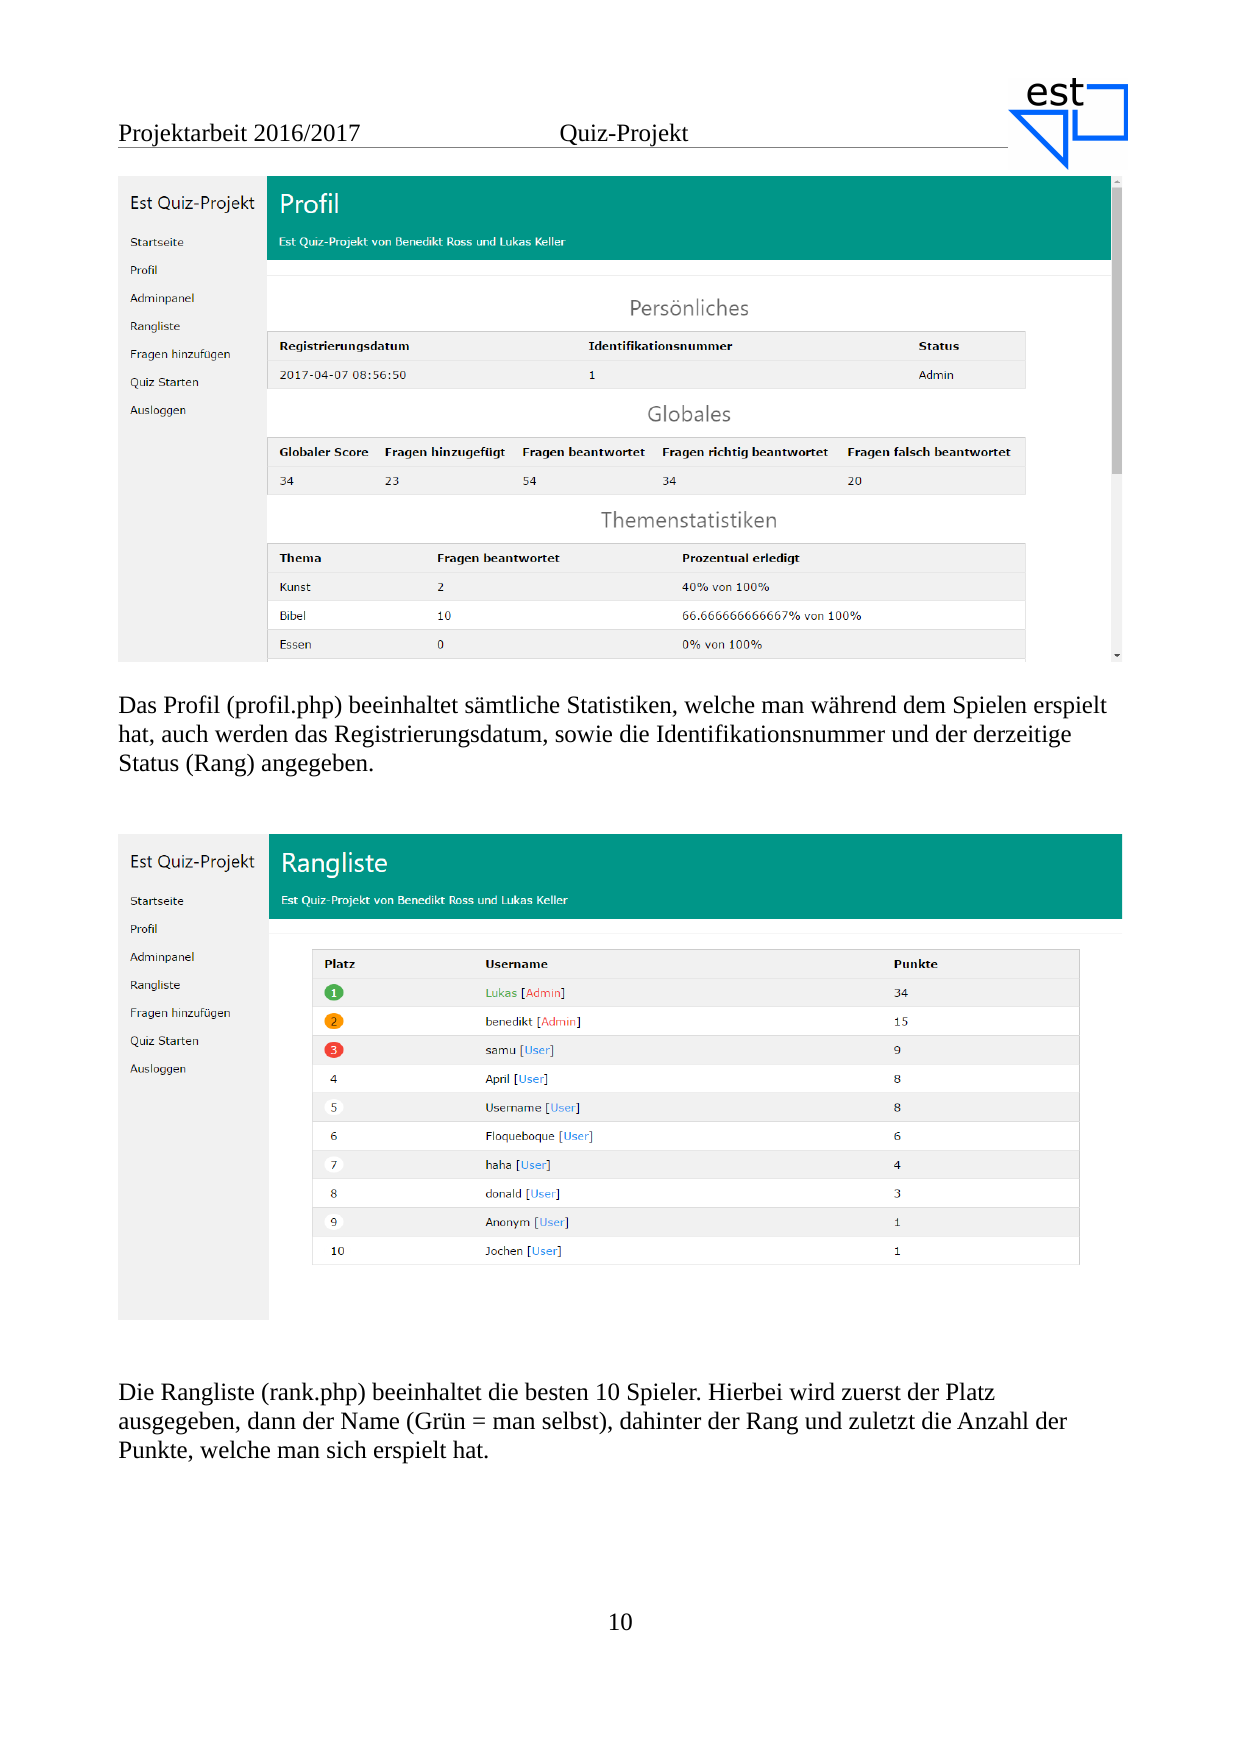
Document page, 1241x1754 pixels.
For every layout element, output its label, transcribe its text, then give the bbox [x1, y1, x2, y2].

text Das Profil (profil.php) beeinhaltet sämtliche Statistiken, welche man während dem Spielen erspielt hat, auch werden das Registrierungsdatum, sowie die Identifikationsnummer und der derzeitige Status (Rang) angegeben. [118, 690, 1122, 777]
picture [1008, 78, 1128, 170]
picture [118, 834, 1123, 1320]
text Die Rangliste (rank.php) beeinhaltet die besten 10 Spieler. Hierbei wird zuerst der Platz ausgegeben, dann der Name (Grün = man selbst), dahinter der Rang und zuletzt die Anzahl der Punkte, welche man sich erspielt hat. [118, 1377, 1122, 1464]
picture [118, 176, 1123, 662]
